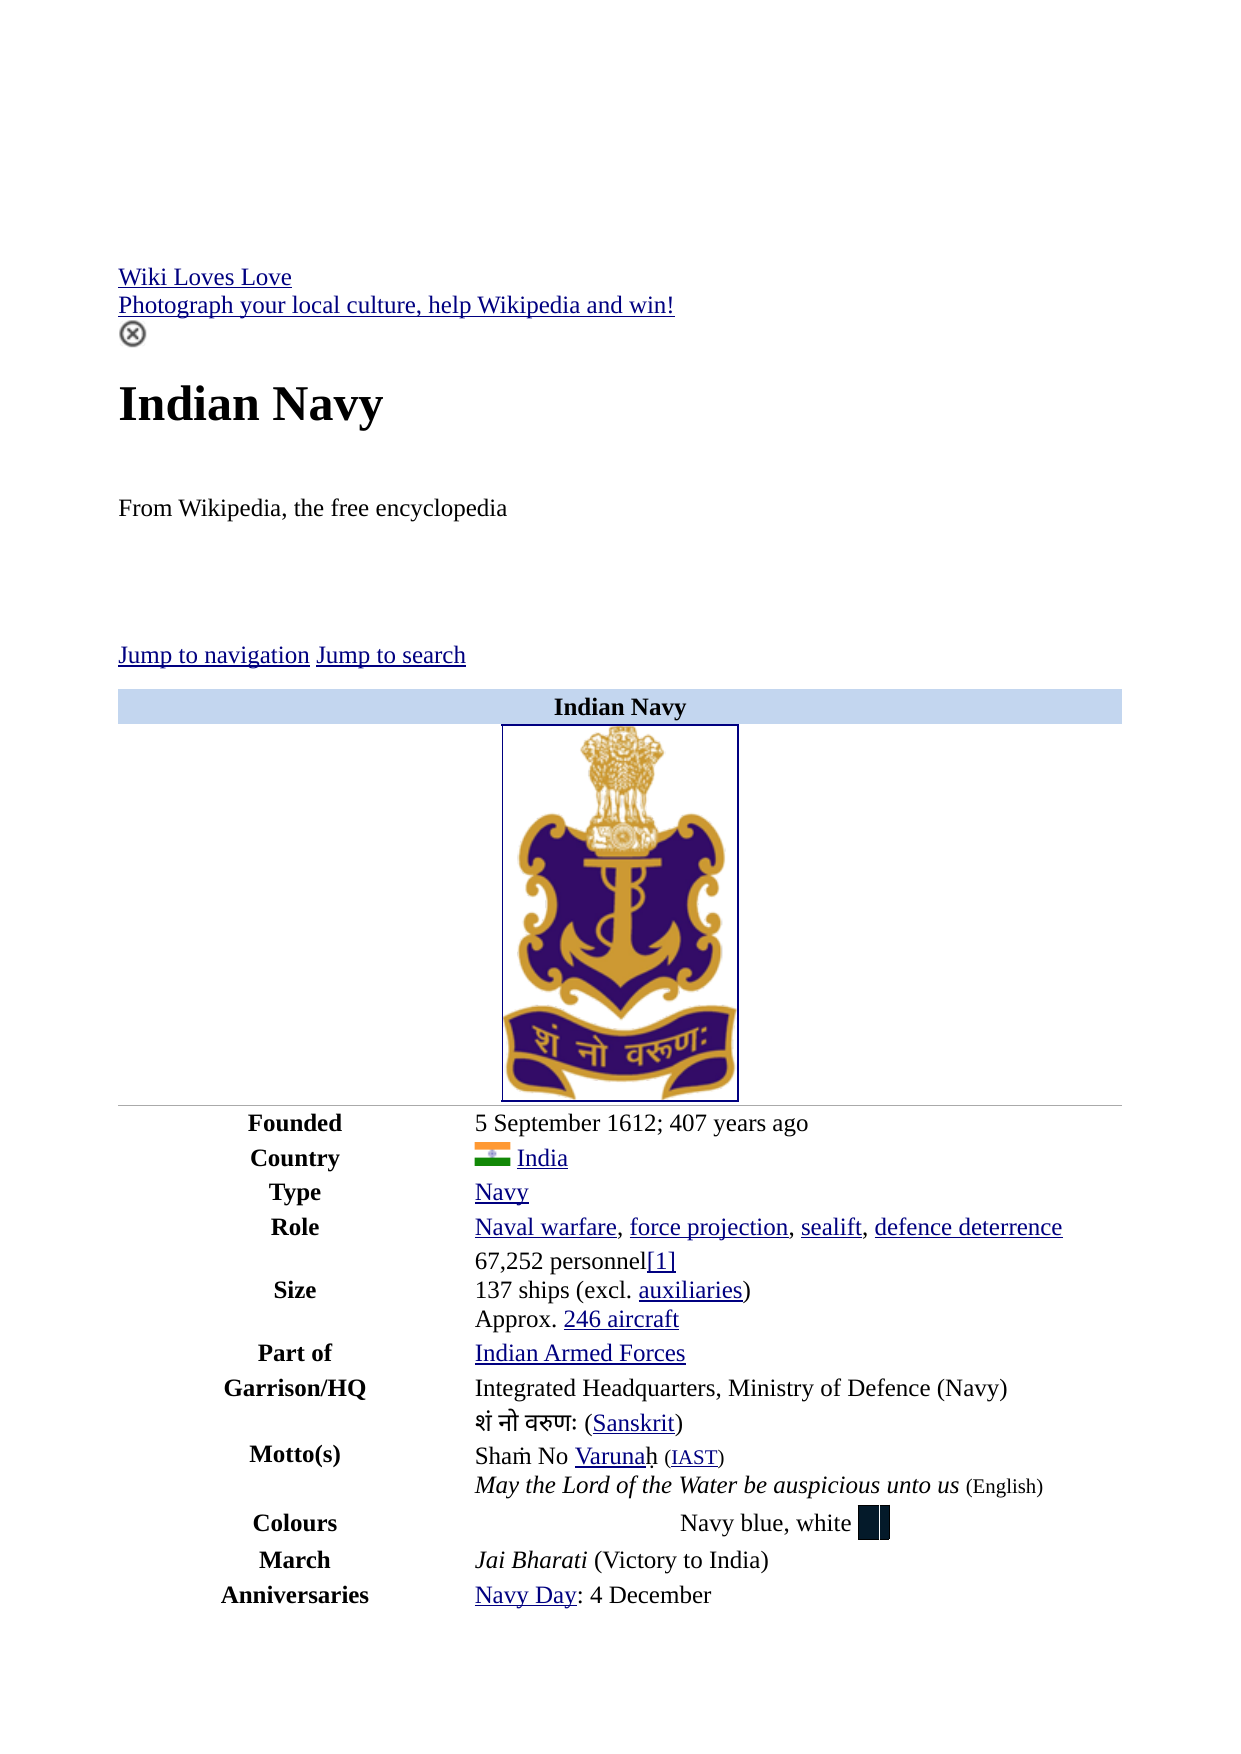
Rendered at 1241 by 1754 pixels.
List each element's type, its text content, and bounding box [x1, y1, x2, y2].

table_cell Garrison/HQ [118, 1370, 472, 1405]
picture [118, 319, 148, 349]
table_cell Indian Armed Forces [472, 1336, 1122, 1370]
text From Wikipedia, the free encyclopedia [118, 493, 1122, 522]
table_cell Founded [118, 1106, 472, 1140]
table_cell Jai Bharati (Victory to India) [472, 1542, 1122, 1577]
table_cell Navy Day: 4 December [472, 1577, 1122, 1611]
text Jump to navigation Jump to search [118, 640, 1122, 669]
table_header Indian Navy [118, 689, 1122, 724]
table_cell Role [118, 1209, 472, 1243]
table_cell India [472, 1140, 1122, 1174]
text Photograph your local culture, help Wikipedia and win! [118, 291, 1122, 319]
picture [503, 726, 737, 1100]
table_cell [118, 724, 1122, 1105]
table_cell Part of [118, 1336, 472, 1370]
table_cell 67,252 personnel[1] 137 ships (excl. auxiliaries) Approx. 246 aircraft [472, 1244, 1122, 1336]
table_cell Country [118, 1140, 472, 1174]
table_cell March [118, 1542, 472, 1577]
table_cell Integrated Headquarters, Ministry of Defence (Navy) [472, 1370, 1122, 1405]
table_cell Anniversaries [118, 1577, 472, 1611]
table_cell Colours [118, 1502, 472, 1542]
table_cell Type [118, 1174, 472, 1209]
table_cell Naval warfare, force projection, sealift, defence deterrence [472, 1209, 1122, 1243]
picture [474, 1142, 511, 1166]
table_cell Motto(s) [118, 1405, 472, 1502]
table_cell शं नो वरुणः (Sanskrit) Shaṁ No Varunaḥ (IAST) May the Lord of the Water be auspicious unto us (English) [472, 1405, 1122, 1502]
table_cell Navy [472, 1174, 1122, 1209]
table_cell Navy blue, white [472, 1502, 1122, 1542]
table_cell 5 September 1612; 407 years ago [472, 1106, 1122, 1140]
table_cell Size [118, 1244, 472, 1336]
subtitle Indian Navy [118, 374, 1122, 432]
text Wiki Loves Love [118, 262, 1122, 291]
